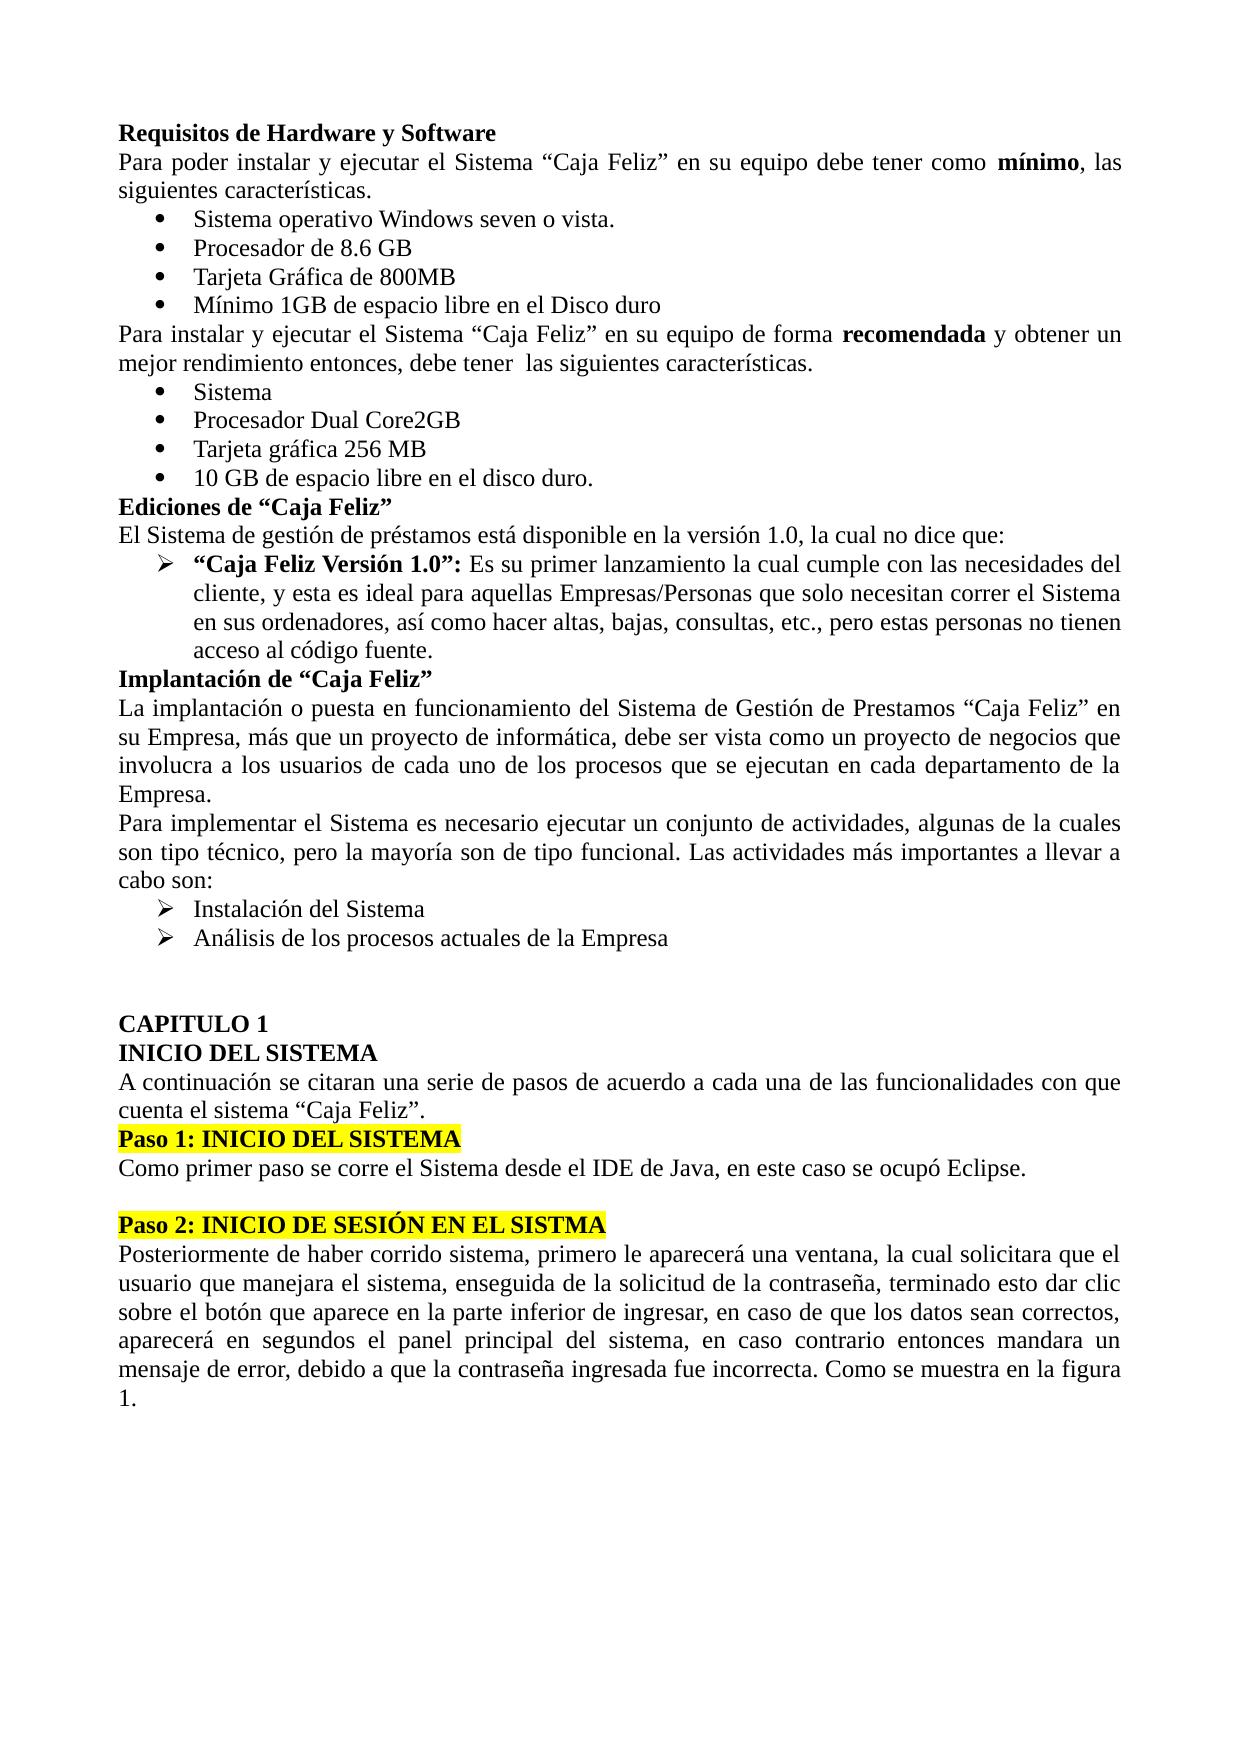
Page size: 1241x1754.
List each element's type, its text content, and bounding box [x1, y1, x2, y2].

list Sistema [156, 377, 1122, 406]
list “Caja Feliz Versión 1.0”: Es su primer lanzamiento la cual cumple con las necesidades del cliente, y esta es ideal para aquellas Empresas/Personas que solo necesitan correr el Sistema en sus ordenadores, así como hacer altas, bajas, consultas, etc., pero estas personas no tienen acceso al código fuente. [156, 549, 1122, 664]
text Para poder instalar y ejecutar el Sistema “Caja Feliz” en su equipo debe tener como mínimo, las siguientes características. [118, 147, 1122, 204]
text Para instalar y ejecutar el Sistema “Caja Feliz” en su equipo de forma recomendada y obtener un mejor rendimiento entonces, debe tener las siguientes características. [118, 319, 1122, 377]
list Posteriormente de haber corrido sistema, primero le aparecerá una ventana, la cual solicitara que el usuario que manejara el sistema, enseguida de la solicitud de la contraseña, terminado esto dar clic sobre el botón que aparece en la parte inferior de ingresar, en caso de que los datos sean correctos, aparecerá en segundos el panel principal del sistema, en caso contrario entonces mandara un mensaje de error, debido a que la contraseña ingresada fue incorrecta. Como se muestra en la figura 1. [118, 1239, 1122, 1412]
list Como primer paso se corre el Sistema desde el IDE de Java, en este caso se ocupó Eclipse. [118, 1153, 1122, 1182]
list Procesador de 8.6 GB [156, 233, 1122, 262]
text Implantación de “Caja Feliz” [118, 664, 1122, 693]
list Instalación del Sistema [156, 894, 1122, 923]
list Tarjeta gráfica 256 MB [156, 434, 1122, 463]
text Para implementar el Sistema es necesario ejecutar un conjunto de actividades, algunas de la cuales son tipo técnico, pero la mayoría son de tipo funcional. Las actividades más importantes a llevar a cabo son: [118, 808, 1122, 894]
list Procesador Dual Core2GB [156, 406, 1122, 434]
list Mínimo 1GB de espacio libre en el Disco duro [156, 291, 1122, 319]
text A continuación se citaran una serie de pasos de acuerdo a cada una de las funcionalidades con que cuenta el sistema “Caja Feliz”. [118, 1067, 1122, 1124]
list Sistema operativo Windows seven o vista. [156, 204, 1122, 233]
text INICIO DEL SISTEMA [118, 1038, 1122, 1067]
list Paso 2: INICIO DE SESIÓN EN EL SISTMA [118, 1211, 1122, 1239]
list Análisis de los procesos actuales de la Empresa [156, 923, 1122, 952]
text Ediciones de “Caja Feliz” [118, 492, 1122, 521]
list 10 GB de espacio libre en el disco duro. [156, 463, 1122, 492]
list Paso 1: INICIO DEL SISTEMA [118, 1124, 1122, 1153]
text La implantación o puesta en funcionamiento del Sistema de Gestión de Prestamos “Caja Feliz” en su Empresa, más que un proyecto de informática, debe ser vista como un proyecto de negocios que involucra a los usuarios de cada uno de los procesos que se ejecutan en cada departamento de la Empresa. [118, 693, 1122, 808]
list Tarjeta Gráfica de 800MB [156, 262, 1122, 291]
text Requisitos de Hardware y Software [118, 118, 1122, 147]
text CAPITULO 1 [118, 1009, 1122, 1038]
text El Sistema de gestión de préstamos está disponible en la versión 1.0, la cual no dice que: [118, 521, 1122, 549]
